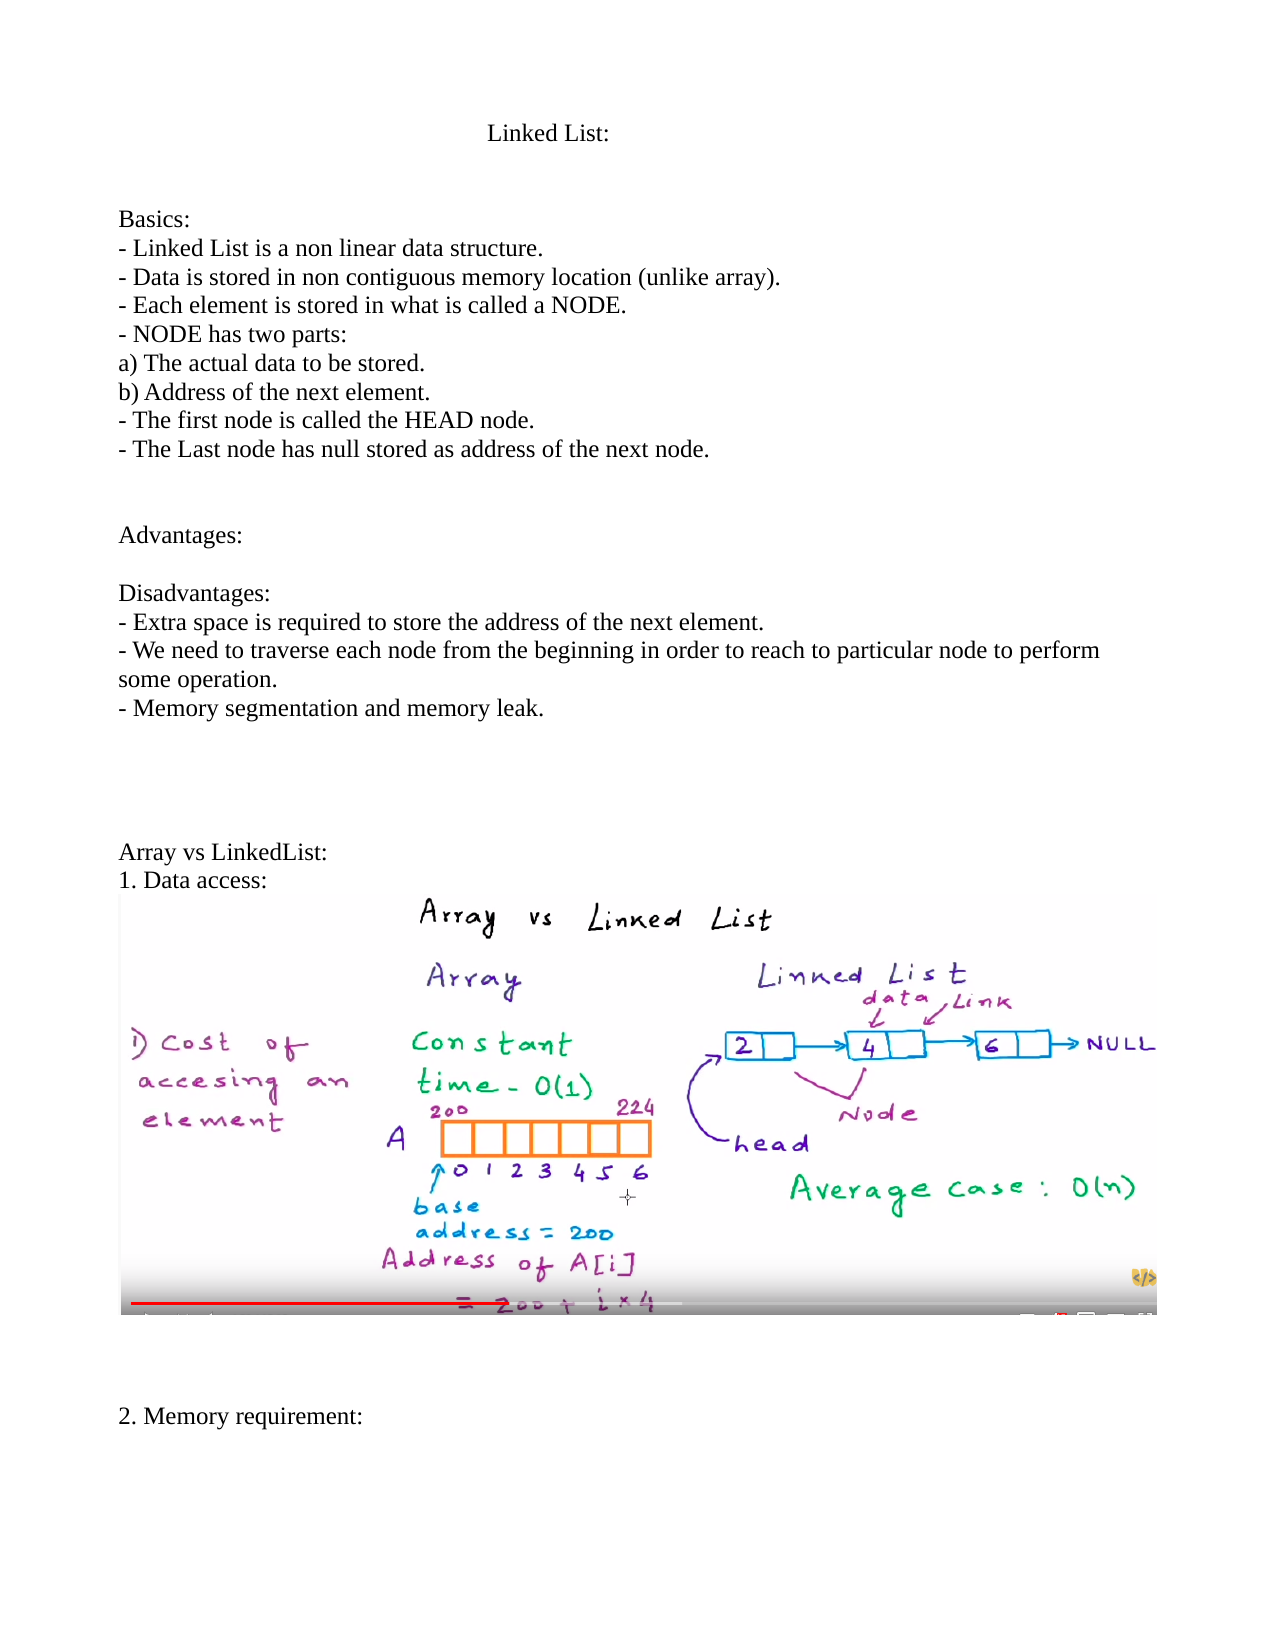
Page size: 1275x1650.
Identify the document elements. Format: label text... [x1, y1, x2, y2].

text - We need to traverse each node from the beginning in order to reach to particular node to perform some operation. [118, 636, 1157, 693]
text - Memory segmentation and memory leak. [118, 693, 1157, 722]
text - Extra space is required to store the address of the next element. [118, 607, 1157, 636]
text - NODE has two parts: [118, 319, 1157, 348]
text Array vs LinkedList: [118, 837, 1157, 866]
text Linked List: [118, 118, 1157, 147]
text b) Address of the next element. [118, 377, 1157, 406]
text - The Last node has null stored as address of the next node. [118, 434, 1157, 463]
text Disadvantages: [118, 578, 1157, 607]
text Basics: [118, 204, 1157, 233]
text - Each element is stored in what is called a NODE. [118, 291, 1157, 319]
picture [118, 894, 1157, 1315]
text - Data is stored in non contiguous memory location (unlike array). [118, 262, 1157, 291]
text - Linked List is a non linear data structure. [118, 233, 1157, 262]
text 2. Memory requirement: [118, 1401, 1157, 1429]
text a) The actual data to be stored. [118, 348, 1157, 377]
text 1. Data access: [118, 866, 1157, 894]
text - The first node is called the HEAD node. [118, 406, 1157, 434]
text Advantages: [118, 521, 1157, 549]
